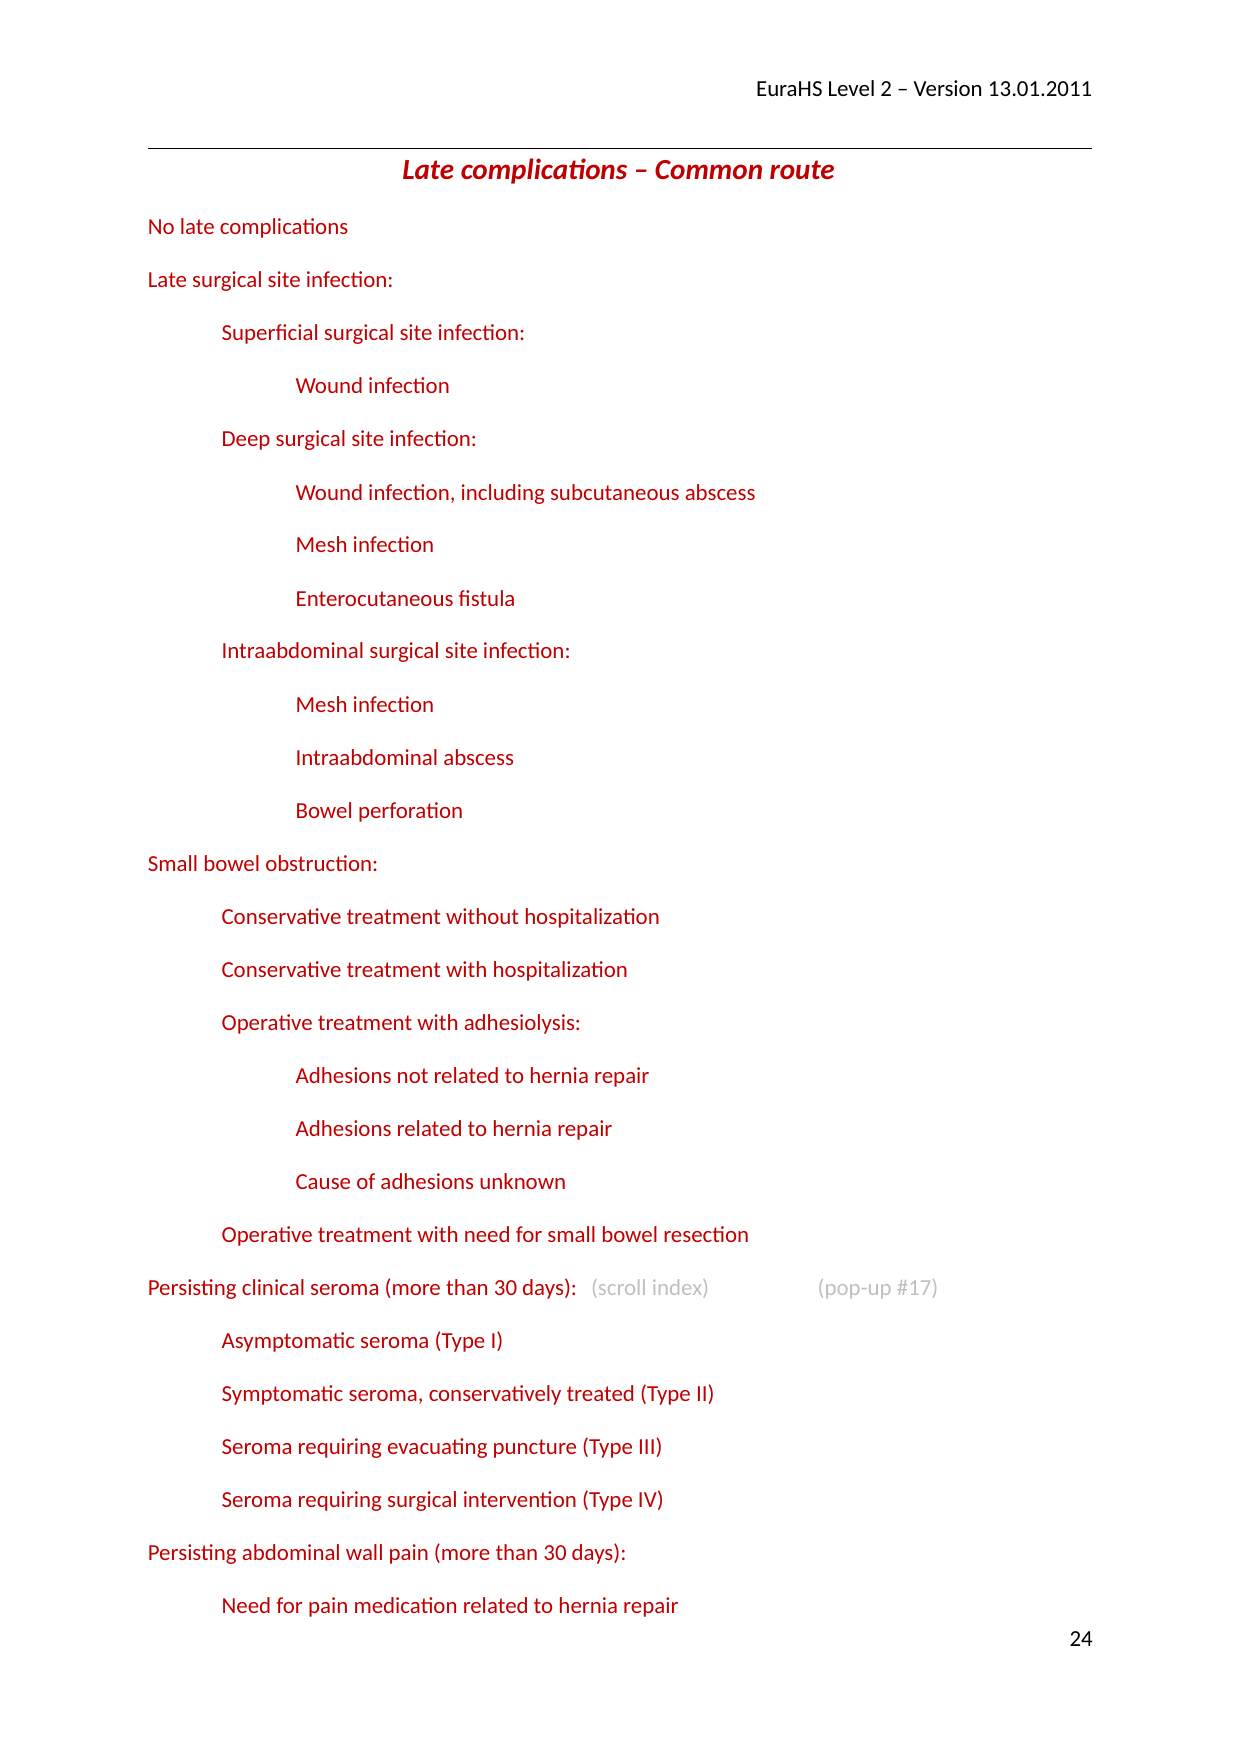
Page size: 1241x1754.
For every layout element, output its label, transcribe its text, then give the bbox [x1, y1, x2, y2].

text Wound infection, including subcutaneous abscess [148, 474, 1092, 506]
text Operative treatment with need for small bowel resection [148, 1220, 1092, 1248]
text Intraabdominal surgical site infection: [148, 637, 1092, 665]
text Intraabdominal abscess [148, 743, 1092, 771]
text Superficial surgical site infection: [148, 315, 1092, 347]
text Adhesions related to hernia repair [148, 1114, 1092, 1142]
text Symptomatic seroma, conservatively treated (Type II) [148, 1379, 1092, 1407]
text Seroma requiring surgical intervention (Type IV) [148, 1485, 1092, 1513]
text Persisting abdominal wall pain (more than 30 days): [148, 1538, 1092, 1566]
text Persisting clinical seroma (more than 30 days): (scroll index) (pop-up #17) [148, 1273, 1092, 1301]
text Seroma requiring evacuating puncture (Type III) [148, 1432, 1092, 1460]
text Operative treatment with adhesiolysis: [148, 1008, 1092, 1036]
text Late surgical site infection: [148, 262, 1092, 293]
text Deep surgical site infection: [148, 421, 1092, 453]
text Bowel perforation [148, 796, 1092, 824]
text Cause of adhesions unknown [148, 1167, 1092, 1195]
text Enterocutaneous fistula [148, 581, 1092, 612]
text Mesh infection [148, 690, 1092, 718]
text Late complications – Common route [148, 149, 1092, 186]
text Conservative treatment without hospitalization [148, 902, 1092, 930]
text Need for pain medication related to hernia repair [148, 1591, 1092, 1619]
text Adhesions not related to hernia repair [148, 1061, 1092, 1089]
text Mesh infection [148, 527, 1092, 559]
text Small bowel obstruction: [148, 849, 1092, 877]
text Wound infection [148, 368, 1092, 399]
text No late complications [148, 209, 1092, 241]
text Asymptomatic seroma (Type I) [148, 1326, 1092, 1354]
text Conservative treatment with hospitalization [148, 955, 1092, 983]
